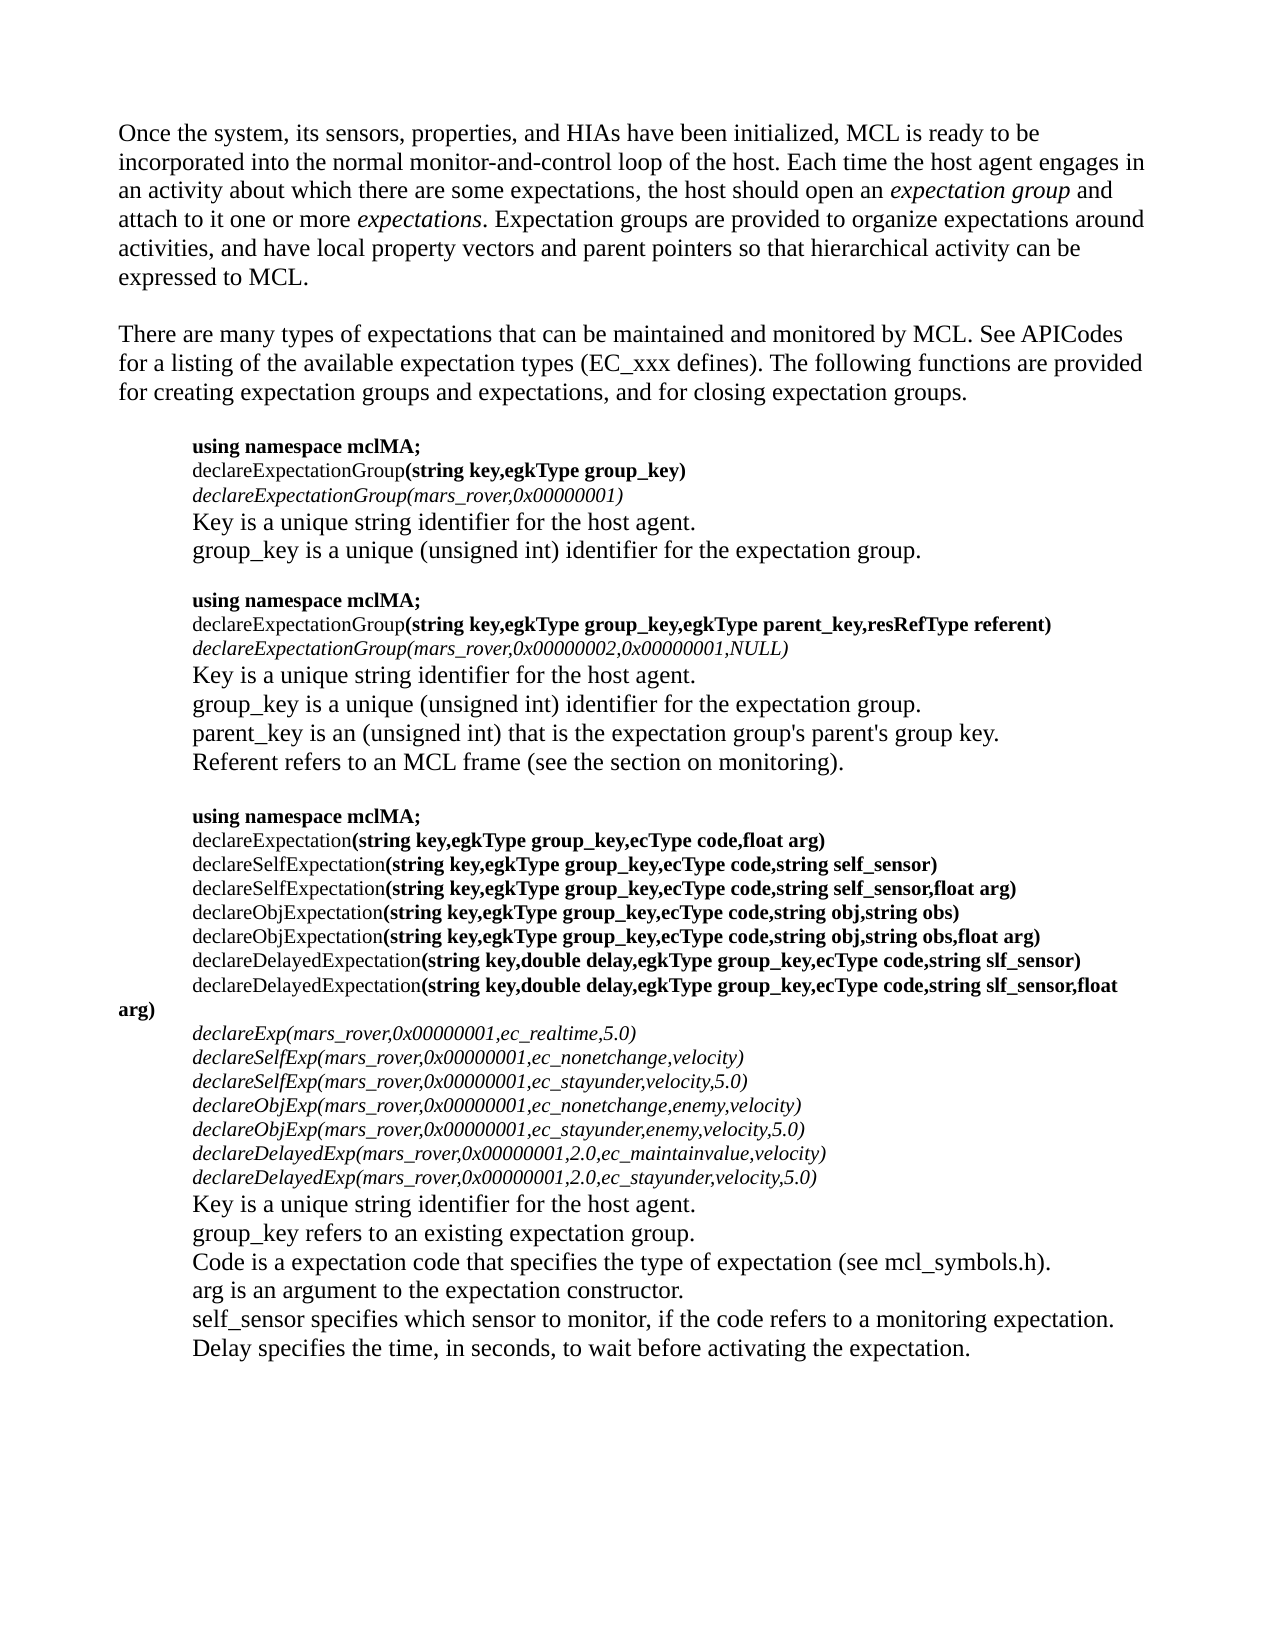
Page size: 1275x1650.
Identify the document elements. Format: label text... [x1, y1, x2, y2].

text group_key is a unique (unsigned int) identifier for the expectation group. [118, 535, 1157, 564]
text self_sensor specifies which sensor to monitor, if the code refers to a monitoring expectation. [118, 1304, 1157, 1333]
text declareExpectationGroup(string key,egkType group_key) [118, 458, 1157, 482]
text parent_key is an (unsigned int) that is the expectation group's parent's group key. [118, 718, 1157, 747]
text declareExp(mars_rover,0x00000001,ec_realtime,5.0) declareSelfExp(mars_rover,0x00000001,ec_nonetchange,velocity) declareSelfExp(mars_rover,0x00000001,ec_stayunder,velocity,5.0) declareObjExp(mars_rover,0x00000001,ec_nonetchange,enemy,velocity) declareObjExp(mars_rover,0x00000001,ec_stayunder,enemy,velocity,5.0) declareDelayedExp(mars_rover,0x00000001,2.0,ec_maintainvalue,velocity) declareDelayedExp(mars_rover,0x00000001,2.0,ec_stayunder,velocity,5.0) Key is a unique string identifier for the host agent. [118, 1021, 1157, 1218]
text using namespace mclMA; [118, 588, 1157, 612]
text declareSelfExpectation(string key,egkType group_key,ecType code,string self_sensor,float arg) [118, 876, 1157, 900]
text declareSelfExpectation(string key,egkType group_key,ecType code,string self_sensor) [118, 852, 1157, 876]
text declareObjExpectation(string key,egkType group_key,ecType code,string obj,string obs,float arg) [118, 924, 1157, 948]
text group_key refers to an existing expectation group. [118, 1218, 1157, 1247]
text declareObjExpectation(string key,egkType group_key,ecType code,string obj,string obs) [118, 900, 1157, 924]
text declareExpectation(string key,egkType group_key,ecType code,float arg) [118, 828, 1157, 852]
text arg is an argument to the expectation constructor. [118, 1275, 1157, 1304]
text Code is a expectation code that specifies the type of expectation (see mcl_symbols.h). [118, 1247, 1157, 1275]
text declareExpectationGroup(mars_rover,0x00000002,0x00000001,NULL) Key is a unique string identifier for the host agent. [118, 636, 1157, 689]
text Once the system, its sensors, properties, and HIAs have been initialized, MCL is ready to be incorporated into the normal monitor-and-control loop of the host. Each time the host agent engages in an activity about which there are some expectations, the host should open an expectation group and attach to it one or more expectations. Expectation groups are provided to organize expectations around activities, and have local property vectors and parent pointers so that hierarchical activity can be expressed to MCL. [118, 118, 1157, 291]
text Delay specifies the time, in seconds, to wait before activating the expectation. [118, 1333, 1157, 1362]
text declareDelayedExpectation(string key,double delay,egkType group_key,ecType code,string slf_sensor,float arg) [118, 972, 1157, 1021]
text group_key is a unique (unsigned int) identifier for the expectation group. [118, 689, 1157, 718]
text Referent refers to an MCL frame (see the section on monitoring). [118, 747, 1157, 775]
text declareDelayedExpectation(string key,double delay,egkType group_key,ecType code,string slf_sensor) [118, 948, 1157, 972]
text There are many types of expectations that can be maintained and monitored by MCL. See APICodes for a listing of the available expectation types (EC_xxx defines). The following functions are provided for creating expectation groups and expectations, and for closing expectation groups. [118, 319, 1157, 406]
text using namespace mclMA; [118, 434, 1157, 458]
text using namespace mclMA; [118, 804, 1157, 828]
text declareExpectationGroup(string key,egkType group_key,egkType parent_key,resRefType referent) [118, 612, 1157, 636]
text declareExpectationGroup(mars_rover,0x00000001) Key is a unique string identifier for the host agent. [118, 482, 1157, 535]
